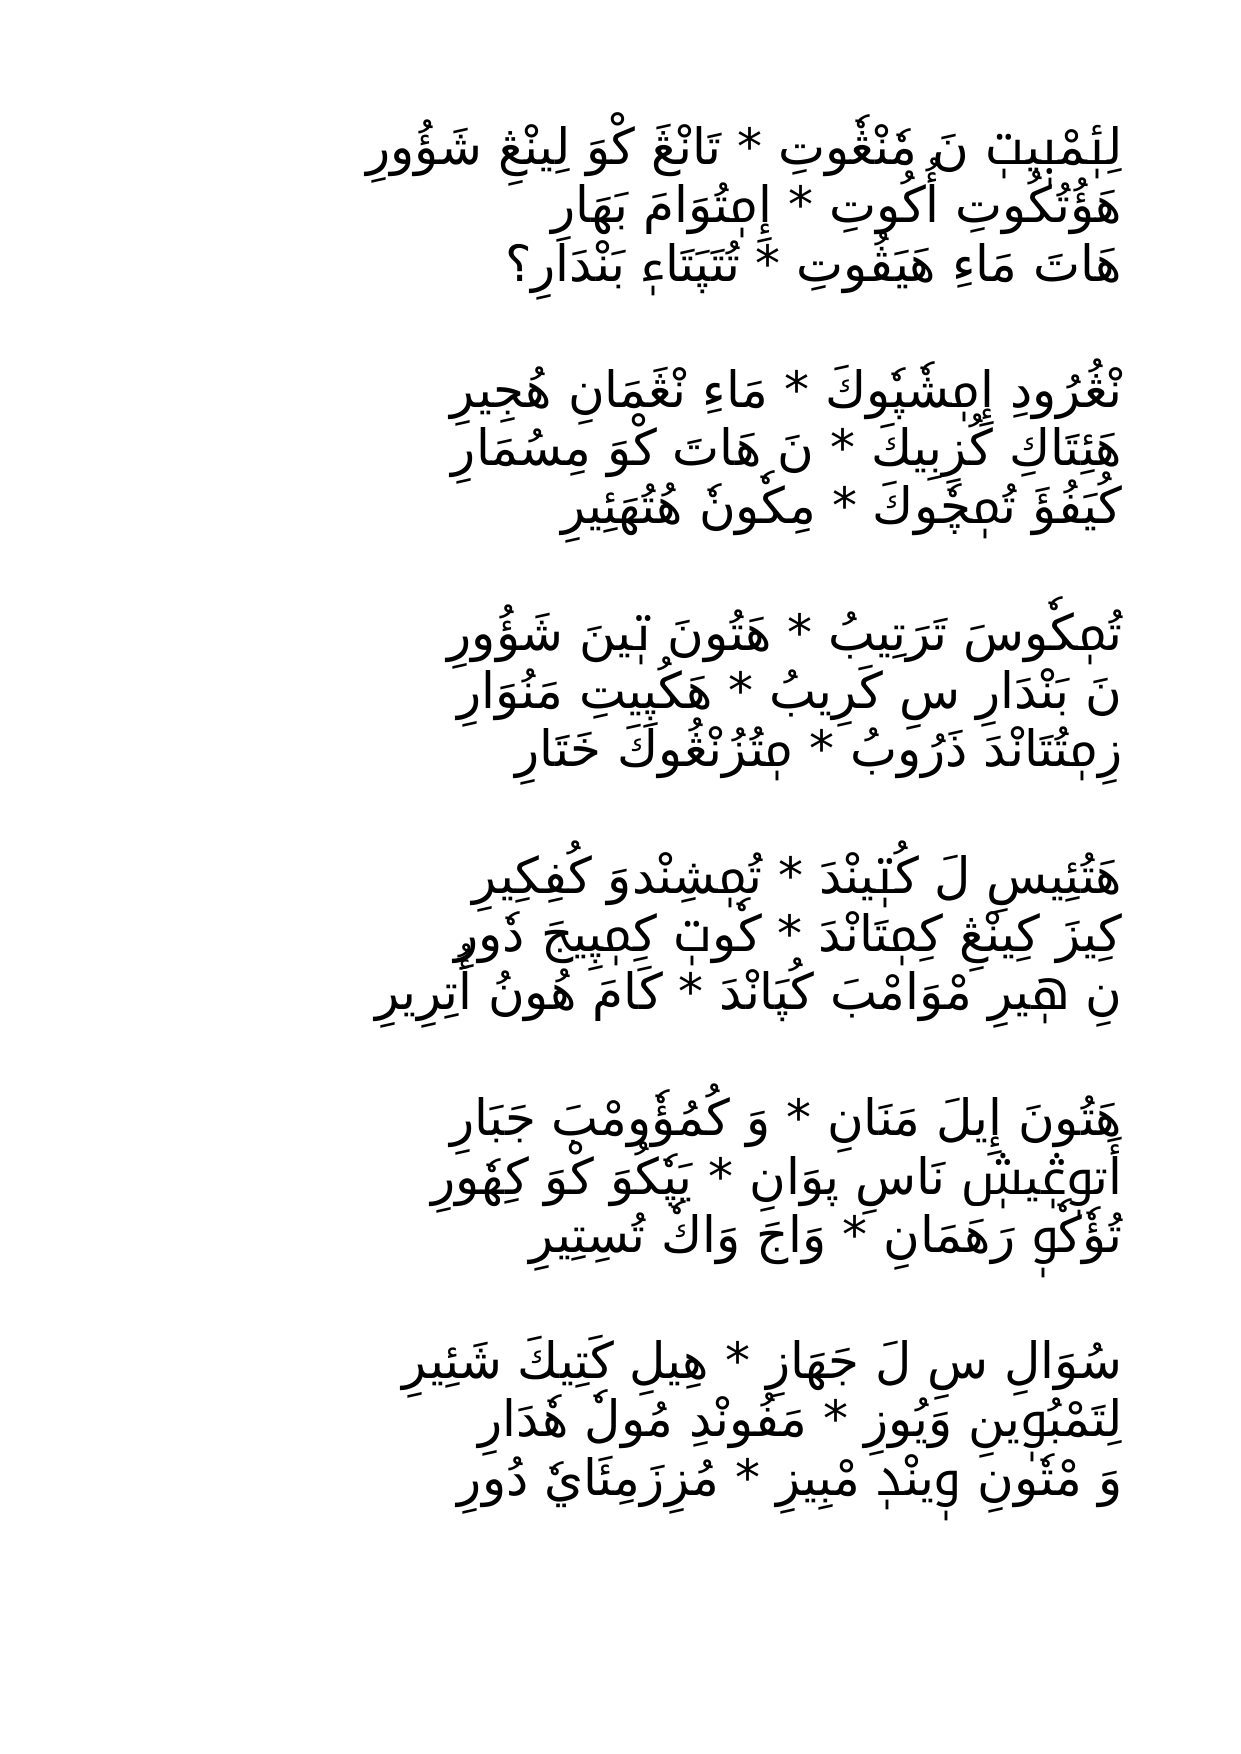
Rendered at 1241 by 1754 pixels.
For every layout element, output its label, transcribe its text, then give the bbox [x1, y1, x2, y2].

text نَ بَنْدَارِ سِ كَرِيبُ * هَكُپِيتِ مَنُوَارِ [118, 662, 1122, 720]
text زِمٖتُتَانْدَ ذَرُوبُ * مٖتُزُنْڠُوكَ خَتَارِ [118, 720, 1122, 778]
text نْڠُرُودِ إِمٖشٗپٗوكَ * مَاءِ نْڠَمَانِ هُجِيرِ [118, 361, 1122, 419]
text هَؤُتُكُوتِ أُكُوتِ * إِمٖتُوَامَ بَهَارِ [118, 176, 1122, 234]
text لِئٖمْبٖيتٖ نَ مٗنْڠٗوتِ * تَانْڠَ كْوَ لِينْڠِ شَؤُورِ [118, 118, 1122, 176]
text تُمٖكٗوسَ تَرَتِيبُ * هَتُونَ تٖينَ شَؤُورِ [118, 604, 1122, 662]
text سُوَالِ سِ لَ جَهَازِ * هِيلِ كَتِيكَ شَئِيرِ [118, 1332, 1122, 1390]
text تُؤٗكٗوٖ رَهَمَانِ * وَاجَ وَاكٗ تُسِتِيرِ [118, 1206, 1122, 1264]
text هَتُونَ إِيلَ مَنَانِ * وَ كُمُؤٗومْبَ جَبَارِ [118, 1089, 1122, 1148]
text هَئِتَاكِ كُزِبِيكَ * نَ هَاتَ كْوَ مِسُمَارِ [118, 419, 1122, 477]
text وَ مْتٗونِ وٖينْدٖ مْبِيزِ * مُزِزَمِئَايٗ دُورِ [118, 1449, 1122, 1507]
text أَتوٖڠٖيشٖ نَاسِ پوَانِ * يَپٗكُوَ كْوَ كِهٗورِ [118, 1148, 1122, 1206]
text هَاتَ مَاءِ هَيَڤُوتِ * تُتَپَتَاءٖ بَنْدَارِ؟ [118, 234, 1122, 293]
text نِ هٖيرِ مْوَامْبَ كُپَانْدَ * كَامَ هُونُ أُتِرِيرِ [118, 963, 1122, 1021]
text هَتُئِيسِ لَ كُتٖينْدَ * تُمٖشِنْدوَ كُفِكِيرِ [118, 847, 1122, 905]
text لِتَمْبُوٖينِ وَيُوزِ * مَفُونْدِ مُولٗ هٗدَارِ [118, 1390, 1122, 1449]
text كِيزَ كِينْڠِ كِمٖتَانْدَ * كٗوتٖ كِمٖپِيجَ دٗورِ [118, 905, 1122, 963]
text كُيَفُؤَ تُمٖچٗوكَ * مِكٗونٗ هُتُهَئِيرِ [118, 477, 1122, 536]
